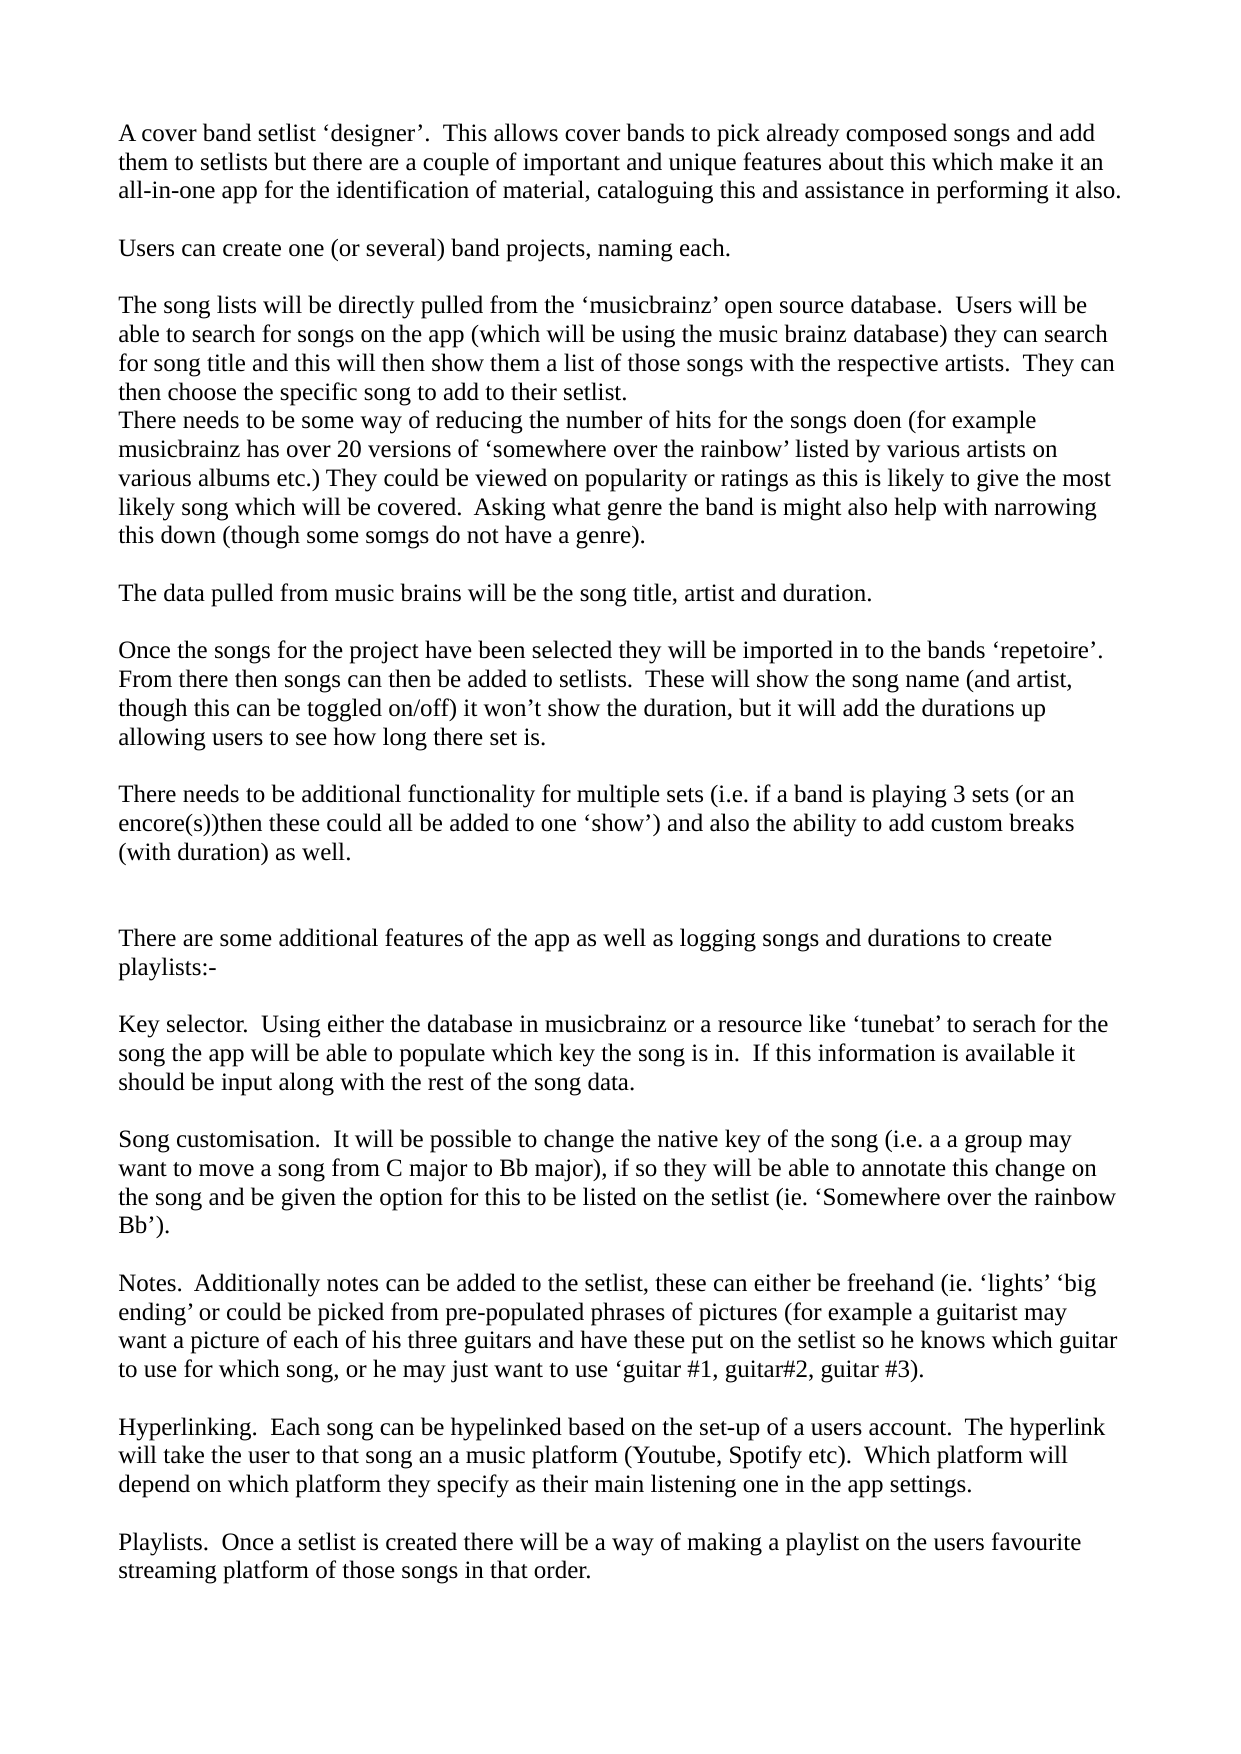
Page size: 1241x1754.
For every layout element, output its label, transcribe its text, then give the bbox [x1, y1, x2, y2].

text There needs to be additional functionality for multiple sets (i.e. if a band is playing 3 sets (or an encore(s))then these could all be added to one ‘show’) and also the ability to add custom breaks (with duration) as well. [118, 779, 1122, 866]
text Key selector. Using either the database in musicbrainz or a resource like ‘tunebat’ to serach for the song the app will be able to populate which key the song is in. If this information is available it should be input along with the rest of the song data. [118, 1009, 1122, 1096]
text Song customisation. It will be possible to change the native key of the song (i.e. a a group may want to move a song from C major to Bb major), if so they will be able to annotate this change on the song and be given the option for this to be listed on the setlist (ie. ‘Somewhere over the rainbow Bb’). [118, 1124, 1122, 1239]
text Hyperlinking. Each song can be hypelinked based on the set-up of a users account. The hyperlink will take the user to that song an a music platform (Youtube, Spotify etc). Which platform will depend on which platform they specify as their main listening one in the app settings. [118, 1412, 1122, 1498]
text There needs to be some way of reducing the number of hits for the songs doen (for example musicbrainz has over 20 versions of ‘somewhere over the rainbow’ listed by various artists on various albums etc.) They could be viewed on popularity or ratings as this is likely to give the most likely song which will be covered. Asking what genre the band is might also help with narrowing this down (though some somgs do not have a genre). [118, 406, 1122, 549]
text Notes. Additionally notes can be added to the setlist, these can either be freehand (ie. ‘lights’ ‘big ending’ or could be picked from pre-populated phrases of pictures (for example a guitarist may want a picture of each of his three guitars and have these put on the setlist so he knows which guitar to use for which song, or he may just want to use ‘guitar #1, guitar#2, guitar #3). [118, 1268, 1122, 1383]
text There are some additional features of the app as well as logging songs and durations to create playlists:- [118, 923, 1122, 981]
text Playlists. Once a setlist is created there will be a way of making a playlist on the users favourite streaming platform of those songs in that order. [118, 1527, 1122, 1584]
text Users can create one (or several) band projects, naming each. [118, 233, 1122, 262]
text The song lists will be directly pulled from the ‘musicbrainz’ open source database. Users will be able to search for songs on the app (which will be using the music brainz database) they can search for song title and this will then show them a list of those songs with the respective artists. They can then choose the specific song to add to their setlist. [118, 291, 1122, 406]
text A cover band setlist ‘designer’. This allows cover bands to pick already composed songs and add them to setlists but there are a couple of important and unique features about this which make it an all-in-one app for the identification of material, cataloguing this and assistance in performing it also. [118, 118, 1122, 204]
text The data pulled from music brains will be the song title, artist and duration. [118, 578, 1122, 607]
text Once the songs for the project have been selected they will be imported in to the bands ‘repetoire’. From there then songs can then be added to setlists. These will show the song name (and artist, though this can be toggled on/off) it won’t show the duration, but it will add the durations up allowing users to see how long there set is. [118, 636, 1122, 751]
